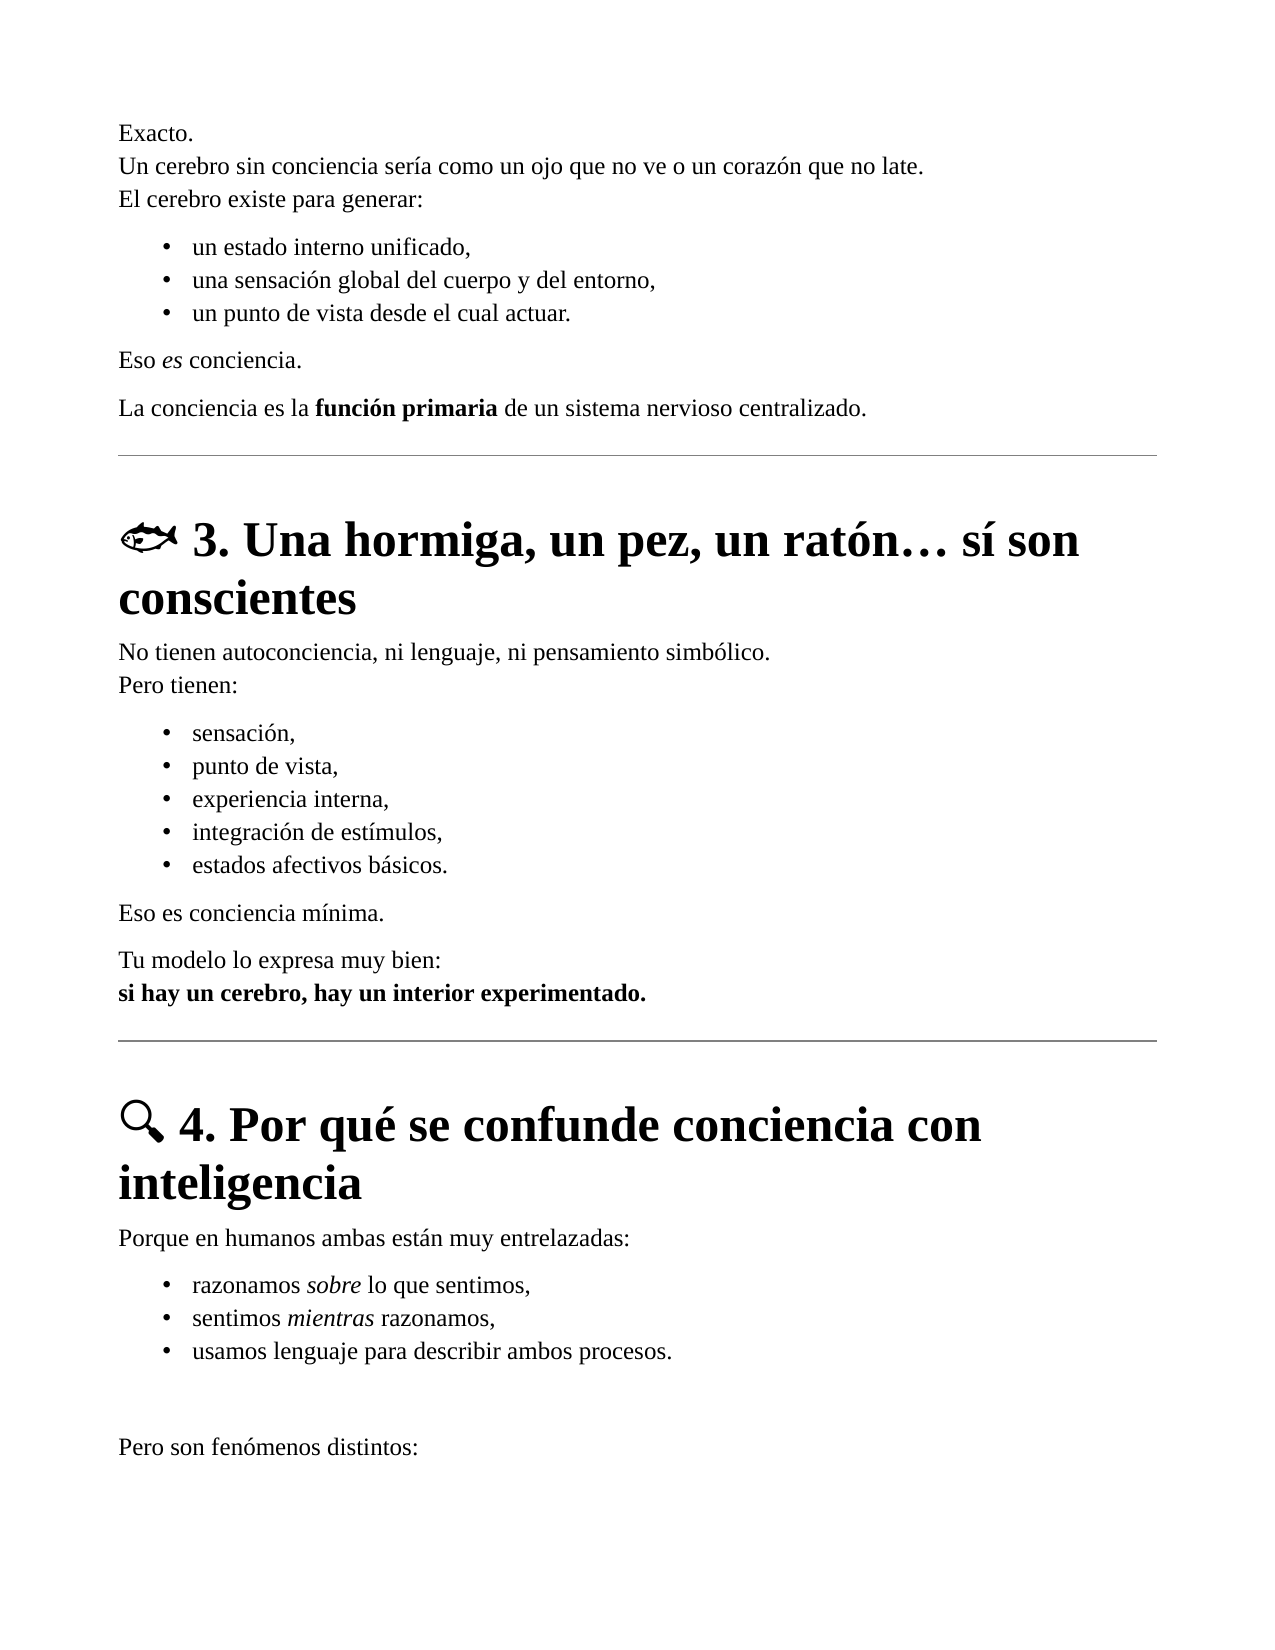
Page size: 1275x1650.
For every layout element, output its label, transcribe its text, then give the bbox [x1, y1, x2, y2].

list un estado interno unificado, [162, 232, 1157, 261]
list razonamos sobre lo que sentimos, [162, 1270, 1157, 1299]
text Exacto. Un cerebro sin conciencia sería como un ojo que no ve o un corazón que no late. El cerebro existe para generar: [118, 118, 1157, 213]
list usamos lenguaje para describir ambos procesos. [162, 1336, 1157, 1365]
subtitle 🔍 4. Por qué se confunde conciencia con inteligencia [118, 1095, 1157, 1210]
list punto de vista, [162, 751, 1157, 780]
list sentimos mientras razonamos, [162, 1303, 1157, 1332]
text No tienen autoconciencia, ni lenguaje, ni pensamiento simbólico. Pero tienen: [118, 637, 1157, 699]
text Porque en humanos ambas están muy entrelazadas: [118, 1223, 1157, 1251]
list un punto de vista desde el cual actuar. [162, 298, 1157, 327]
list sensación, [162, 718, 1157, 747]
list una sensación global del cuerpo y del entorno, [162, 265, 1157, 293]
text Eso es conciencia. [118, 345, 1157, 374]
text Eso es conciencia mínima. [118, 898, 1157, 926]
text Tu modelo lo expresa muy bien: si hay un cerebro, hay un interior experimentado. [118, 945, 1157, 1007]
list estados afectivos básicos. [162, 850, 1157, 879]
list integración de estímulos, [162, 817, 1157, 846]
text Pero son fenómenos distintos: [118, 1432, 1157, 1460]
list experiencia interna, [162, 784, 1157, 813]
text La conciencia es la función primaria de un sistema nervioso centralizado. [118, 393, 1157, 422]
subtitle 🐟 3. Una hormiga, un pez, un ratón… sí son conscientes [118, 510, 1157, 625]
